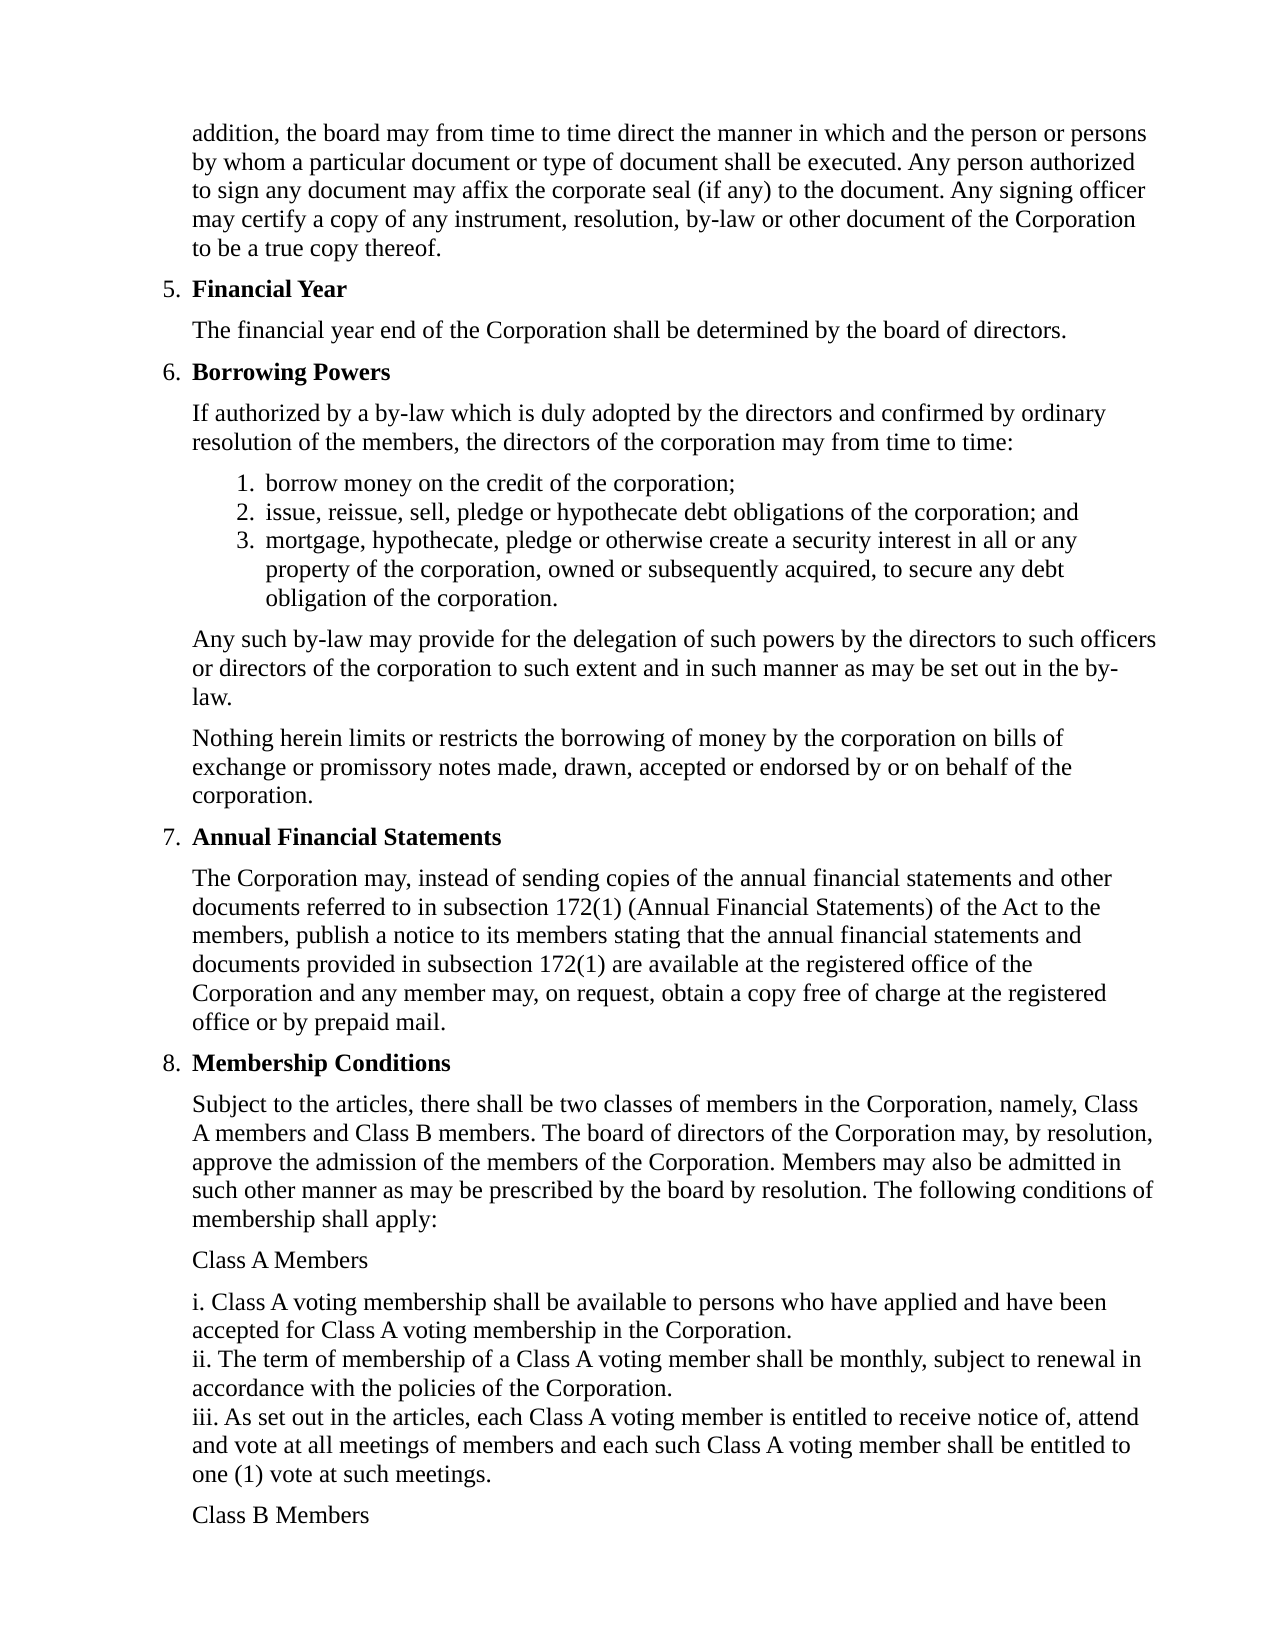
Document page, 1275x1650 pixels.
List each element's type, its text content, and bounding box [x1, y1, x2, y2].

list Annual Financial Statements [162, 822, 1157, 851]
list borrow money on the credit of the corporation; [236, 468, 1157, 497]
list i. Class A voting membership shall be available to persons who have applied and have been accepted for Class A voting membership in the Corporation. ii. The term of membership of a Class A voting member shall be monthly, subject to renewal in accordance with the policies of the Corporation. iii. As set out in the articles, each Class A voting member is entitled to receive notice of, attend and vote at all meetings of members and each such Class A voting member shall be entitled to one (1) vote at such meetings. [162, 1287, 1157, 1488]
list addition, the board may from time to time direct the manner in which and the person or persons by whom a particular document or type of document shall be executed. Any person authorized to sign any document may affix the corporate seal (if any) to the document. Any signing officer may certify a copy of any instrument, resolution, by-law or other document of the Corporation to be a true copy thereof. [162, 118, 1157, 262]
list mortgage, hypothecate, pledge or otherwise create a security interest in all or any property of the corporation, owned or subsequently acquired, to secure any debt obligation of the corporation. [236, 526, 1157, 612]
list Class B Members [162, 1501, 1157, 1529]
list issue, reissue, sell, pledge or hypothecate debt obligations of the corporation; and [236, 497, 1157, 526]
list Any such by-law may provide for the delegation of such powers by the directors to such officers or directors of the corporation to such extent and in such manner as may be set out in the by-law. [162, 624, 1157, 711]
list If authorized by a by-law which is duly adopted by the directors and confirmed by ordinary resolution of the members, the directors of the corporation may from time to time: [162, 398, 1157, 456]
list Subject to the articles, there shall be two classes of members in the Corporation, namely, Class A members and Class B members. The board of directors of the Corporation may, by resolution, approve the admission of the members of the Corporation. Members may also be admitted in such other manner as may be prescribed by the board by resolution. The following conditions of membership shall apply: [162, 1089, 1157, 1233]
list Borrowing Powers [162, 357, 1157, 386]
list Nothing herein limits or restricts the borrowing of money by the corporation on bills of exchange or promissory notes made, drawn, accepted or endorsed by or on behalf of the corporation. [162, 723, 1157, 809]
list The financial year end of the Corporation shall be determined by the board of directors. [162, 316, 1157, 344]
list Membership Conditions [162, 1048, 1157, 1077]
list Financial Year [162, 274, 1157, 303]
list The Corporation may, instead of sending copies of the annual financial statements and other documents referred to in subsection 172(1) (Annual Financial Statements) of the Act to the members, publish a notice to its members stating that the annual financial statements and documents provided in subsection 172(1) are available at the registered office of the Corporation and any member may, on request, obtain a copy free of charge at the registered office or by prepaid mail. [162, 863, 1157, 1036]
list Class A Members [162, 1246, 1157, 1274]
